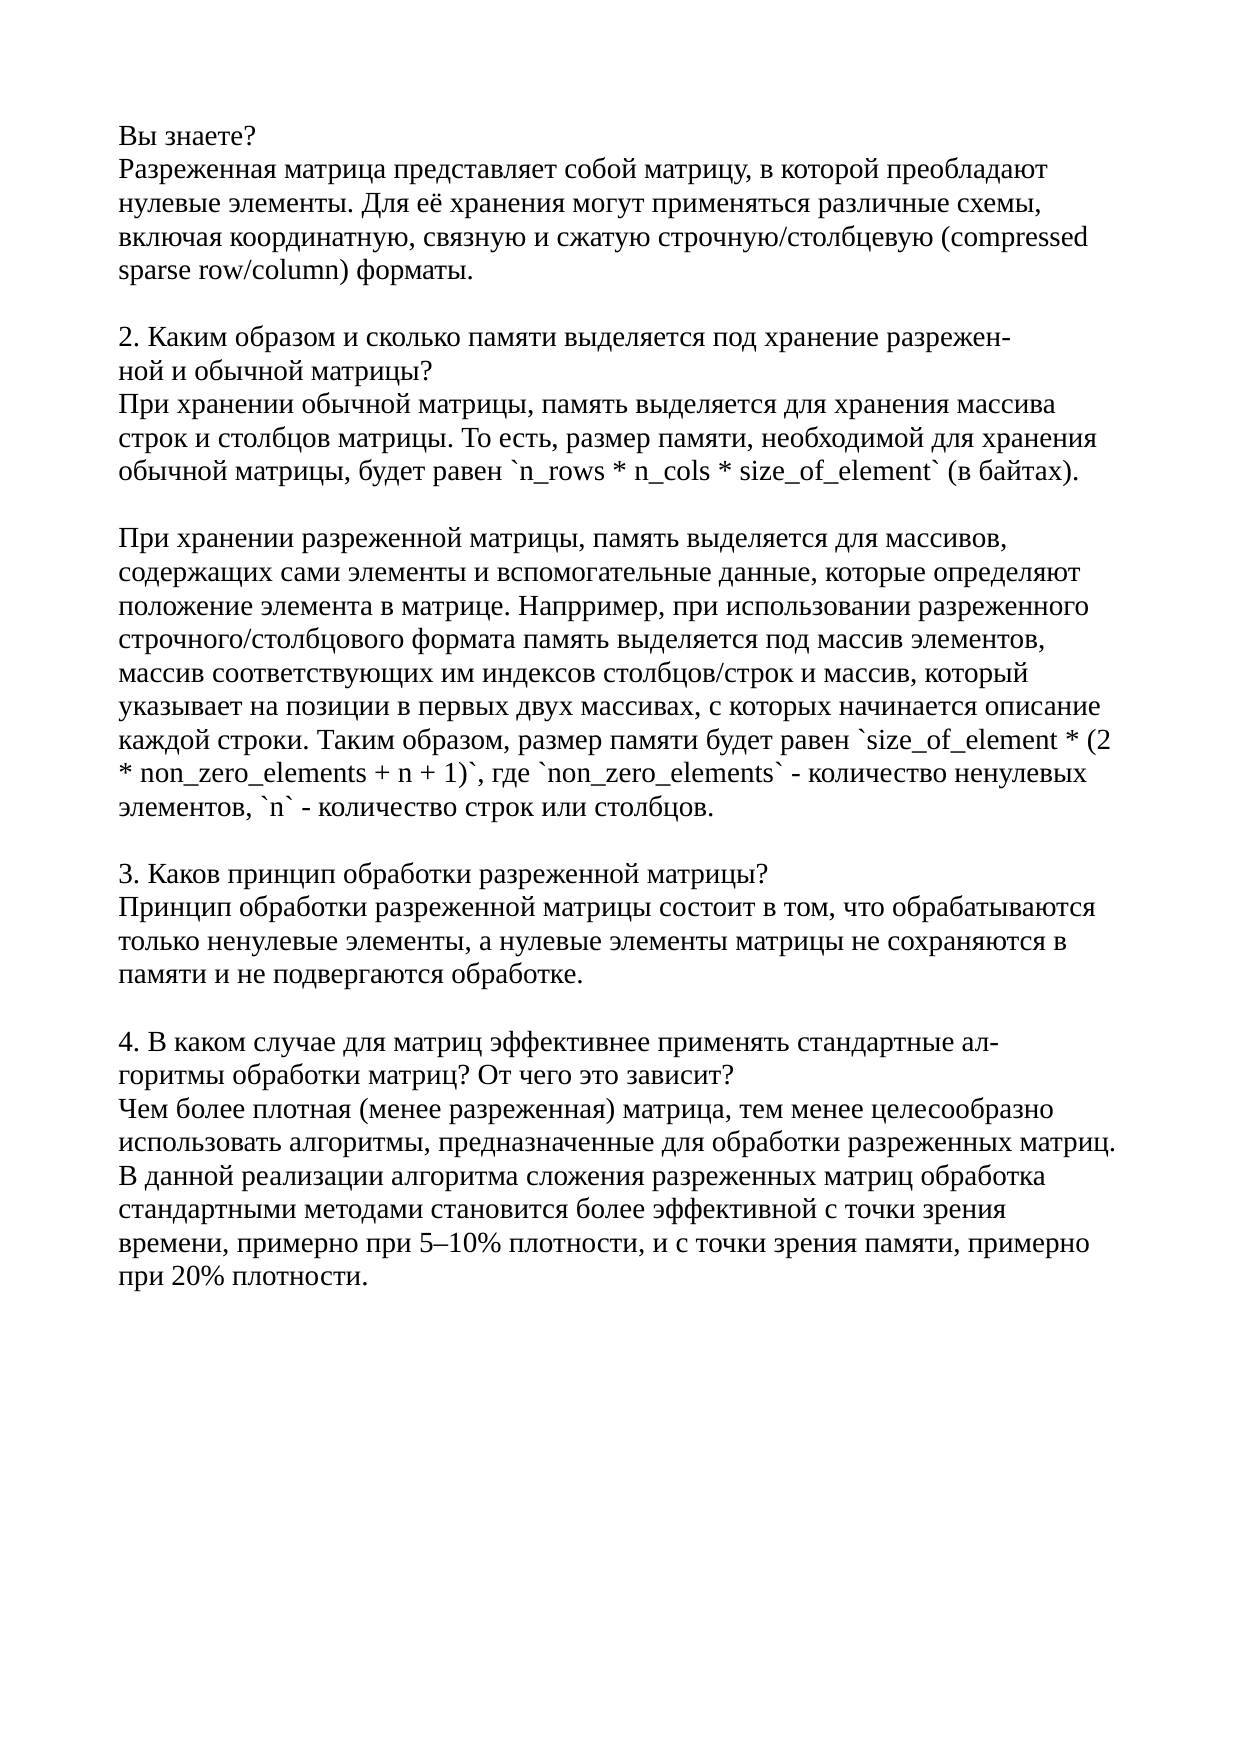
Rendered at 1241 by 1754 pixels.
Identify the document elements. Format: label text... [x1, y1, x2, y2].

text 4. В каком случае для матриц эффективнее применять стандартные ал- [118, 1024, 1122, 1057]
text Разреженная матрица представляет собой матрицу, в которой преобладают нулевые элементы. Для её хранения могут применяться различные схемы, включая координатную, связную и сжатую строчную/столбцевую (compressed sparse row/column) форматы. [118, 152, 1122, 286]
text При хранении обычной матрицы, память выделяется для хранения массива строк и столбцов матрицы. То есть, размер памяти, необходимой для хранения обычной матрицы, будет равен `n_rows * n_cols * size_of_element` (в байтах). [118, 386, 1122, 487]
text Вы знаете? [118, 118, 1122, 152]
text 2. Каким образом и сколько памяти выделяется под хранение разрежен- [118, 319, 1122, 353]
text горитмы обработки матриц? От чего это зависит? [118, 1057, 1122, 1091]
text Принцип обработки разреженной матрицы состоит в том, что обрабатываются только ненулевые элементы, а нулевые элементы матрицы не сохраняются в памяти и не подвергаются обработке. [118, 889, 1122, 990]
text ной и обычной матрицы? [118, 353, 1122, 386]
text Чем более плотная (менее разреженная) матрица, тем менее целесообразно использовать алгоритмы, предназначенные для обработки разреженных матриц. В данной реализации алгоритма сложения разреженных матриц обработка стандартными методами становится более эффективной с точки зрения времени, примерно при 5–10% плотности, и с точки зрения памяти, примерно при 20% плотности. [118, 1091, 1122, 1292]
text При хранении разреженной матрицы, память выделяется для массивов, содержащих сами элементы и вспомогательные данные, которые определяют положение элемента в матрице. Напрример, при использовании разреженного строчного/столбцового формата память выделяется под массив элементов, массив соответствующих им индексов столбцов/строк и массив, который указывает на позиции в первых двух массивах, с которых начинается описание каждой строки. Таким образом, размер памяти будет равен `size_of_element * (2 * non_zero_elements + n + 1)`, где `non_zero_elements` - количество ненулевых элементов, `n` - количество строк или столбцов. [118, 521, 1122, 822]
text 3. Каков принцип обработки разреженной матрицы? [118, 856, 1122, 889]
